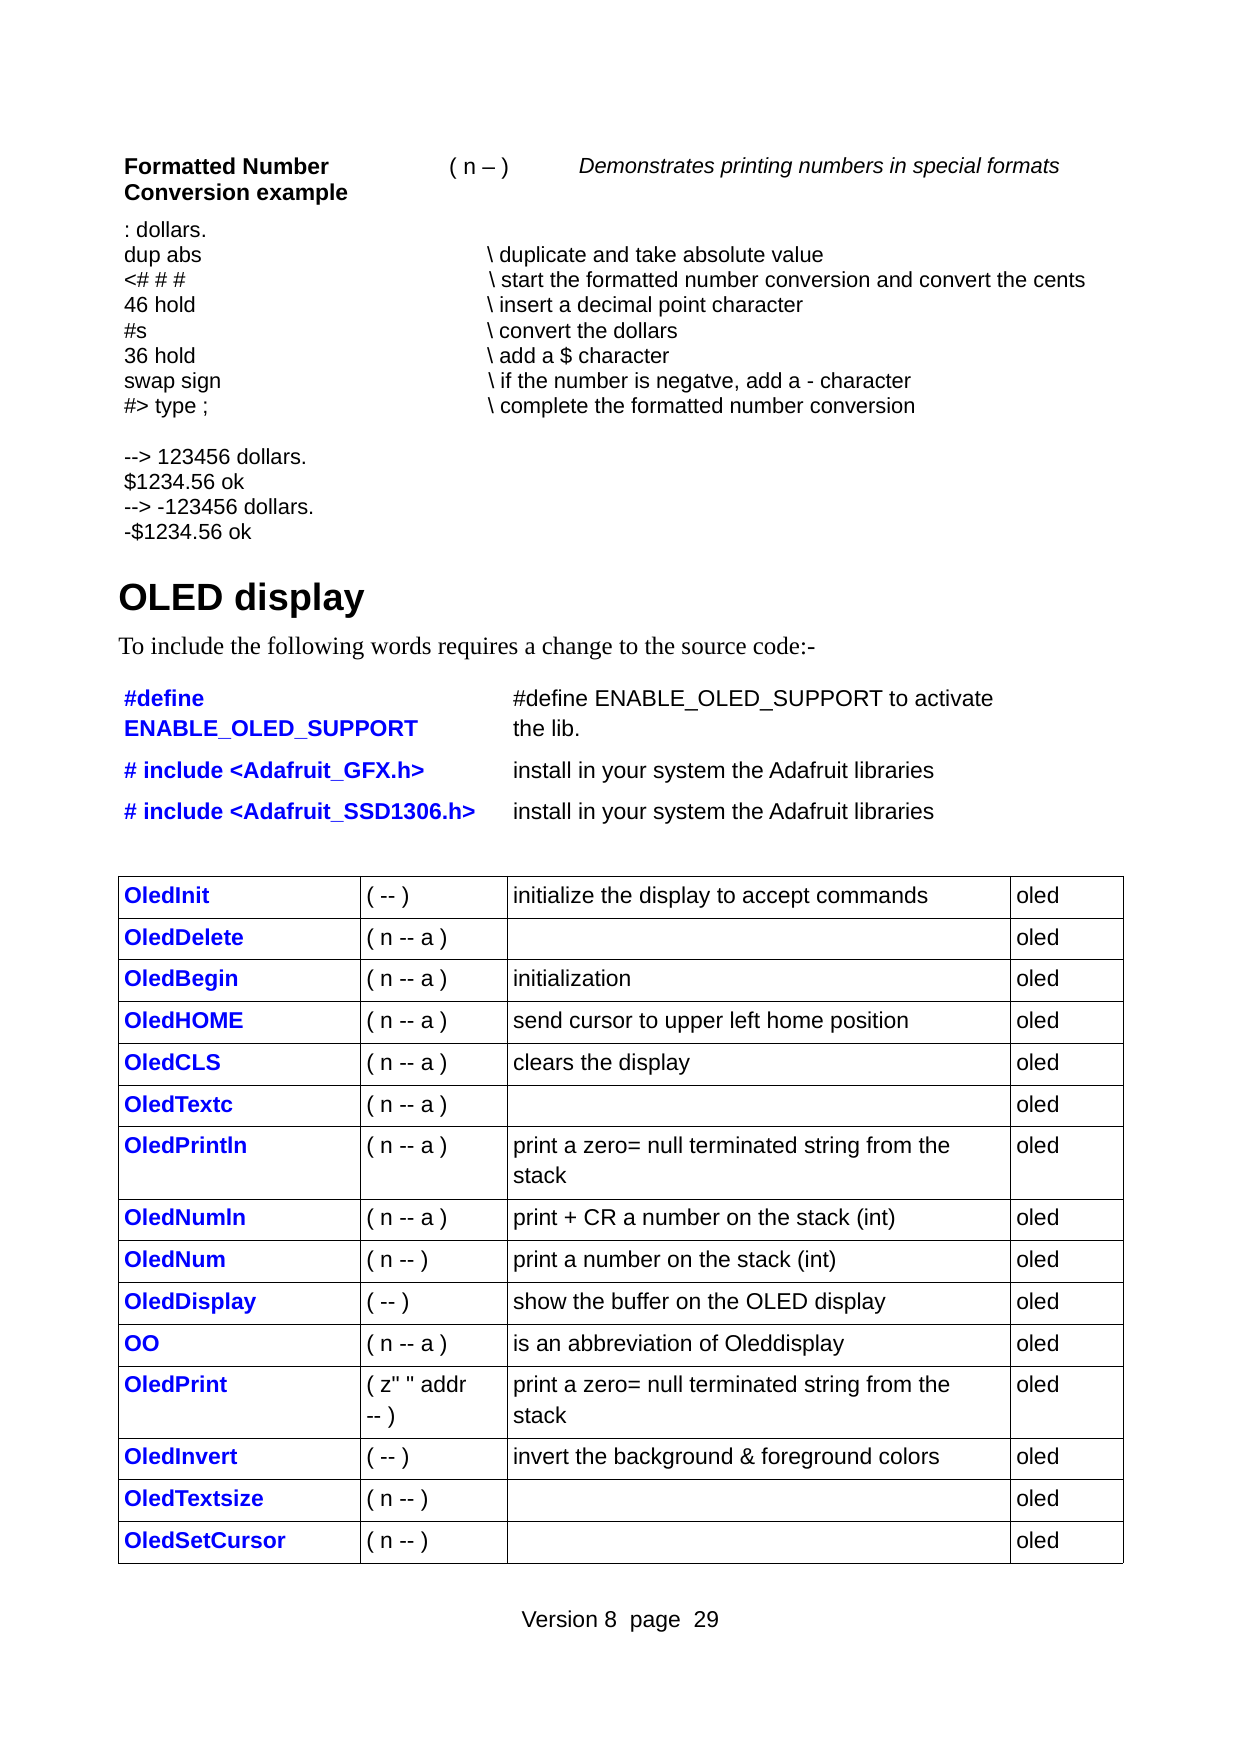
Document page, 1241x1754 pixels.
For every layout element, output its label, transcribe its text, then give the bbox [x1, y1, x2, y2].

table_cell OledPrintln [119, 1127, 360, 1198]
table_cell [1010, 834, 1123, 876]
table_cell oled [1011, 1480, 1123, 1521]
table_header Formatted Number Conversion example [118, 147, 437, 211]
text To include the following words requires a change to the source code:- [118, 631, 1122, 660]
table_cell OledHOME [119, 1002, 360, 1043]
table_cell initialize the display to accept commands [508, 877, 1010, 918]
table_cell oled [1011, 1127, 1123, 1198]
table_cell ( n -- a ) [361, 960, 507, 1001]
table_cell install in your system the Adafruit libraries [507, 793, 1010, 834]
table_cell ( n -- a ) [361, 1127, 507, 1198]
table_cell [1010, 793, 1123, 834]
table_cell ( n -- a ) [361, 1044, 507, 1085]
table_cell ( -- ) [361, 877, 507, 918]
table_cell initialization [508, 960, 1010, 1001]
table_cell OledDelete [119, 919, 360, 959]
table_header #define ENABLE_OLED_SUPPORT [118, 679, 507, 751]
table_cell oled [1011, 1522, 1123, 1563]
table_cell ( n -- a ) [361, 1325, 507, 1366]
table_cell [507, 834, 1010, 876]
table_header #define ENABLE_OLED_SUPPORT to activate the lib. [507, 679, 1010, 751]
table_cell [508, 1086, 1010, 1126]
table_cell [118, 834, 507, 876]
table_cell is an abbreviation of Oleddisplay [508, 1325, 1010, 1366]
table_cell OledInit [119, 877, 360, 918]
table_header [1010, 679, 1123, 751]
table_cell oled [1011, 1241, 1123, 1282]
table_cell oled [1011, 1325, 1123, 1366]
table_cell ( -- ) [361, 1439, 507, 1479]
table_cell oled [1011, 1086, 1123, 1126]
table_cell # include <Adafruit_GFX.h> [118, 751, 507, 792]
table_cell oled [1011, 1044, 1123, 1085]
table_cell [508, 1522, 1010, 1563]
table_header ( n – ) [437, 147, 573, 211]
table_cell send cursor to upper left home position [508, 1002, 1010, 1043]
table_cell oled [1011, 1283, 1123, 1324]
table_cell oled [1011, 1200, 1123, 1240]
table_cell OledCLS [119, 1044, 360, 1085]
table_cell install in your system the Adafruit libraries [507, 751, 1010, 792]
table_cell print a zero= null terminated string from the stack [508, 1127, 1010, 1198]
table_cell ( -- ) [361, 1283, 507, 1324]
table_cell # include <Adafruit_SSD1306.h> [118, 793, 507, 834]
table_cell clears the display [508, 1044, 1010, 1085]
table_cell oled [1011, 1439, 1123, 1479]
table_cell OO [119, 1325, 360, 1366]
table_cell OledInvert [119, 1439, 360, 1479]
table_cell [508, 919, 1010, 959]
table_cell OledTextsize [119, 1480, 360, 1521]
table_cell ( n -- ) [361, 1522, 507, 1563]
table_cell ( n -- a ) [361, 1002, 507, 1043]
table_cell oled [1011, 1367, 1123, 1437]
subtitle OLED display [118, 575, 1122, 619]
table_cell oled [1011, 1002, 1123, 1043]
table_cell oled [1011, 919, 1123, 959]
table_cell OledDisplay [119, 1283, 360, 1324]
table_cell ( n -- a ) [361, 1200, 507, 1240]
table_cell OledPrint [119, 1367, 360, 1437]
table_cell print a zero= null terminated string from the stack [508, 1367, 1010, 1437]
table_cell invert the background & foreground colors [508, 1439, 1010, 1479]
table_cell ( n -- ) [361, 1241, 507, 1282]
table_cell ( n -- ) [361, 1480, 507, 1521]
table_cell : dollars. dup abs \ duplicate and take absolute value <# # # \ start the formatted number conversion and convert the cents 46 hold \ insert a decimal point character #s \ convert the dollars 36 hold \ add a $ character swap sign \ if the number is negatve, add a - character #> type ; \ complete the formatted number conversion --> 123456 dollars. $1234.56 ok --> -123456 dollars. -$1234.56 ok [118, 211, 1123, 550]
table_cell ( n -- a ) [361, 919, 507, 959]
table_cell OledSetCursor [119, 1522, 360, 1563]
table_cell print + CR a number on the stack (int) [508, 1200, 1010, 1240]
table_cell [1010, 751, 1123, 792]
table_cell print a number on the stack (int) [508, 1241, 1010, 1282]
table_cell OledNumln [119, 1200, 360, 1240]
table_cell show the buffer on the OLED display [508, 1283, 1010, 1324]
table_cell ( z" " addr -- ) [361, 1367, 507, 1437]
table_header Demonstrates printing numbers in special formats [573, 147, 1123, 211]
table_cell [508, 1480, 1010, 1521]
table_cell OledNum [119, 1241, 360, 1282]
table_cell oled [1011, 877, 1123, 918]
table_cell OledBegin [119, 960, 360, 1001]
table_cell ( n -- a ) [361, 1086, 507, 1126]
table_cell oled [1011, 960, 1123, 1001]
table_cell OledTextc [119, 1086, 360, 1126]
